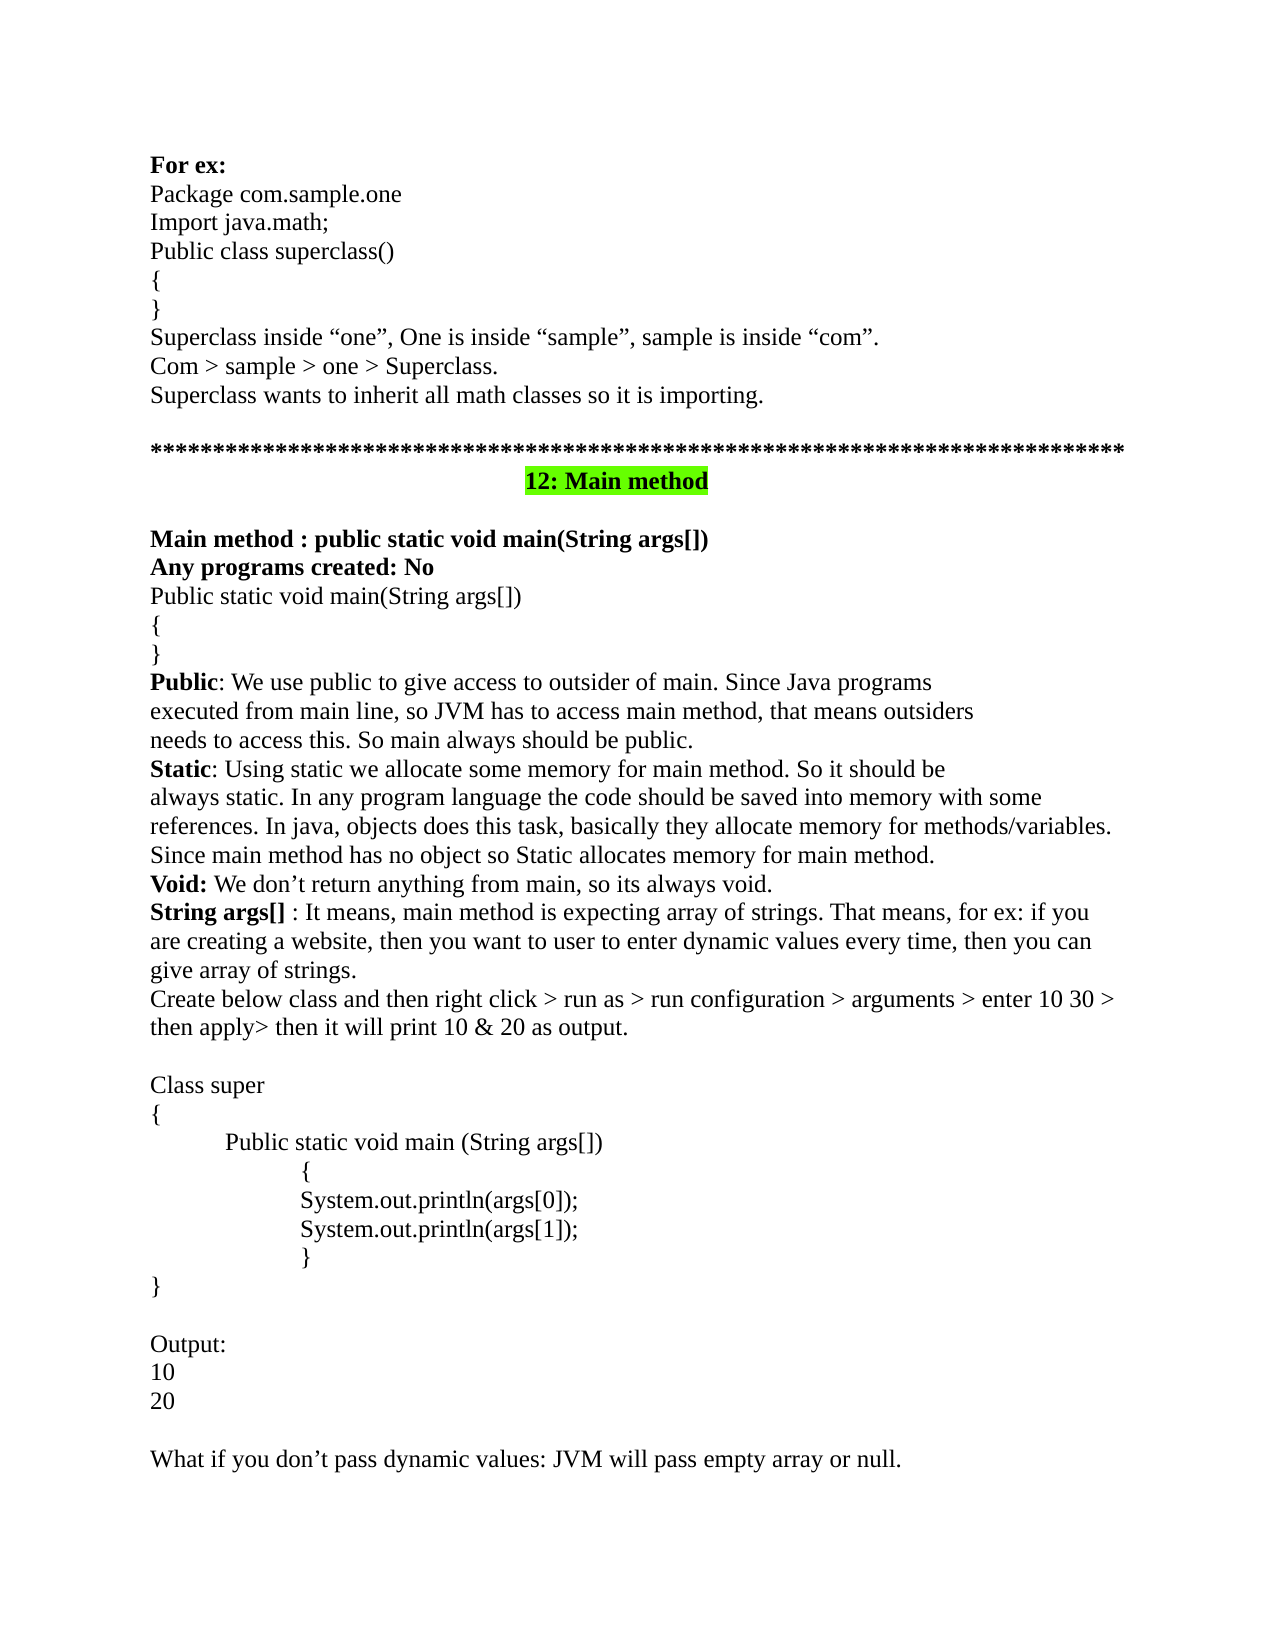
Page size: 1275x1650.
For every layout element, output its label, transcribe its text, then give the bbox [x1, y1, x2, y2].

text Output: [150, 1329, 1125, 1357]
text 12: Main method [150, 466, 1125, 495]
text Class super [150, 1070, 1125, 1099]
text { [150, 1156, 1125, 1185]
text Public static void main(String args[]) [150, 581, 1125, 610]
text String args[] : It means, main method is expecting array of strings. That means, for ex: if you are creating a website, then you want to user to enter dynamic values every time, then you can give array of strings. [150, 897, 1125, 984]
text Package com.sample.one [150, 179, 1125, 207]
text What if you don’t pass dynamic values: JVM will pass empty array or null. [150, 1444, 1125, 1472]
text Import java.math; [150, 207, 1125, 236]
text System.out.println(args[0]); [150, 1185, 1125, 1214]
text 10 [150, 1357, 1125, 1386]
text Superclass wants to inherit all math classes so it is importing. [150, 380, 1125, 409]
text Com > sample > one > Superclass. [150, 351, 1125, 380]
text Create below class and then right click > run as > run configuration > arguments > enter 10 30 > then apply> then it will print 10 & 20 as output. [150, 984, 1125, 1041]
text } [150, 639, 1125, 667]
text Superclass inside “one”, One is inside “sample”, sample is inside “com”. [150, 322, 1125, 351]
text Public static void main (String args[]) [150, 1127, 1125, 1156]
text } [150, 294, 1125, 322]
text System.out.println(args[1]); [150, 1214, 1125, 1242]
text { [150, 265, 1125, 294]
text Static: Using static we allocate some memory for main method. So it should be [150, 754, 1125, 782]
text ****************************************************************************** [150, 437, 1125, 466]
text Main method : public static void main(String args[]) [150, 524, 1125, 552]
text Void: We don’t return anything from main, so its always void. [150, 869, 1125, 897]
text executed from main line, so JVM has to access main method, that means outsiders [150, 696, 1125, 725]
text Public: We use public to give access to outsider of main. Since Java programs [150, 667, 1125, 696]
text needs to access this. So main always should be public. [150, 725, 1125, 754]
text { [150, 610, 1125, 639]
text { [150, 1099, 1125, 1127]
text Public class superclass() [150, 236, 1125, 265]
text 20 [150, 1386, 1125, 1415]
text } [150, 1242, 1125, 1271]
text always static. In any program language the code should be saved into memory with some references. In java, objects does this task, basically they allocate memory for methods/variables. Since main method has no object so Static allocates memory for main method. [150, 782, 1125, 869]
text Any programs created: No [150, 552, 1125, 581]
text } [150, 1271, 1125, 1300]
text For ex: [150, 150, 1125, 179]
